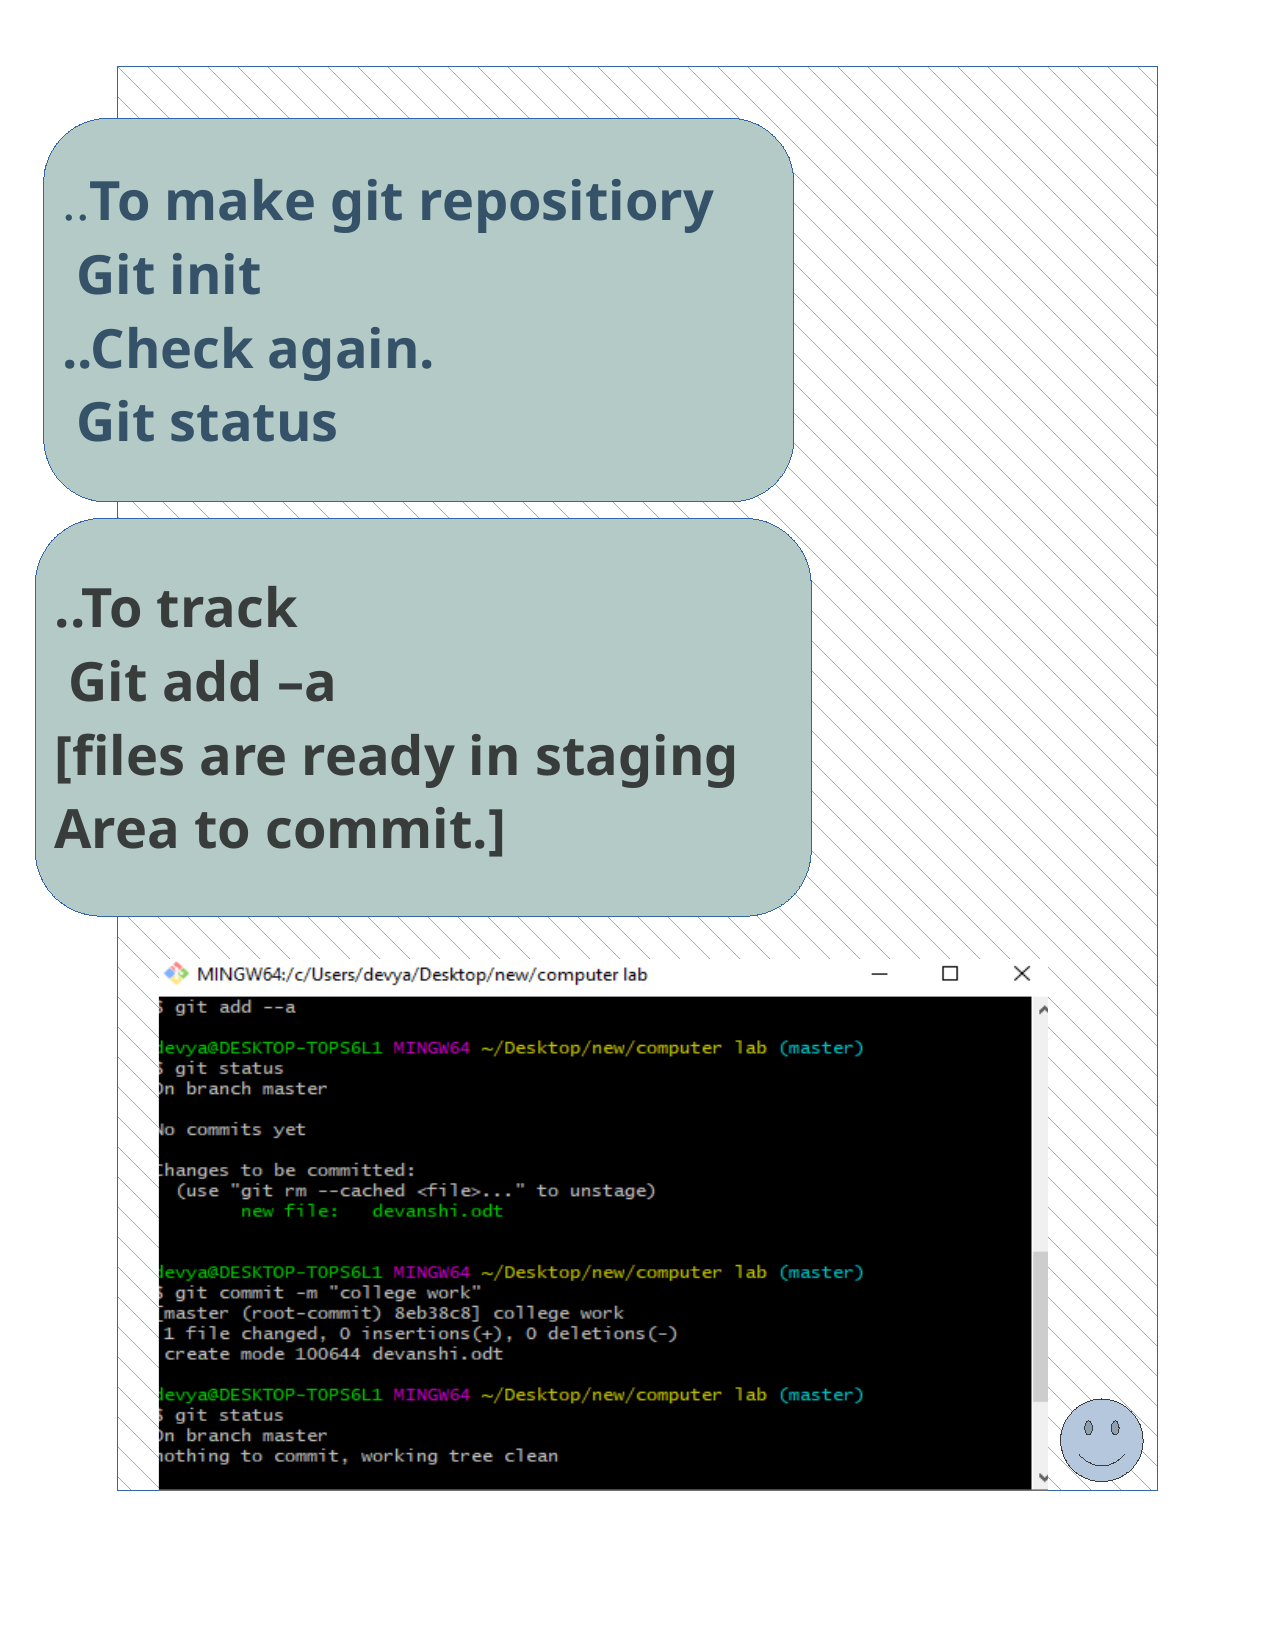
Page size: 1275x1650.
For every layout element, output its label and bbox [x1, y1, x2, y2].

picture [158, 959, 1048, 1491]
